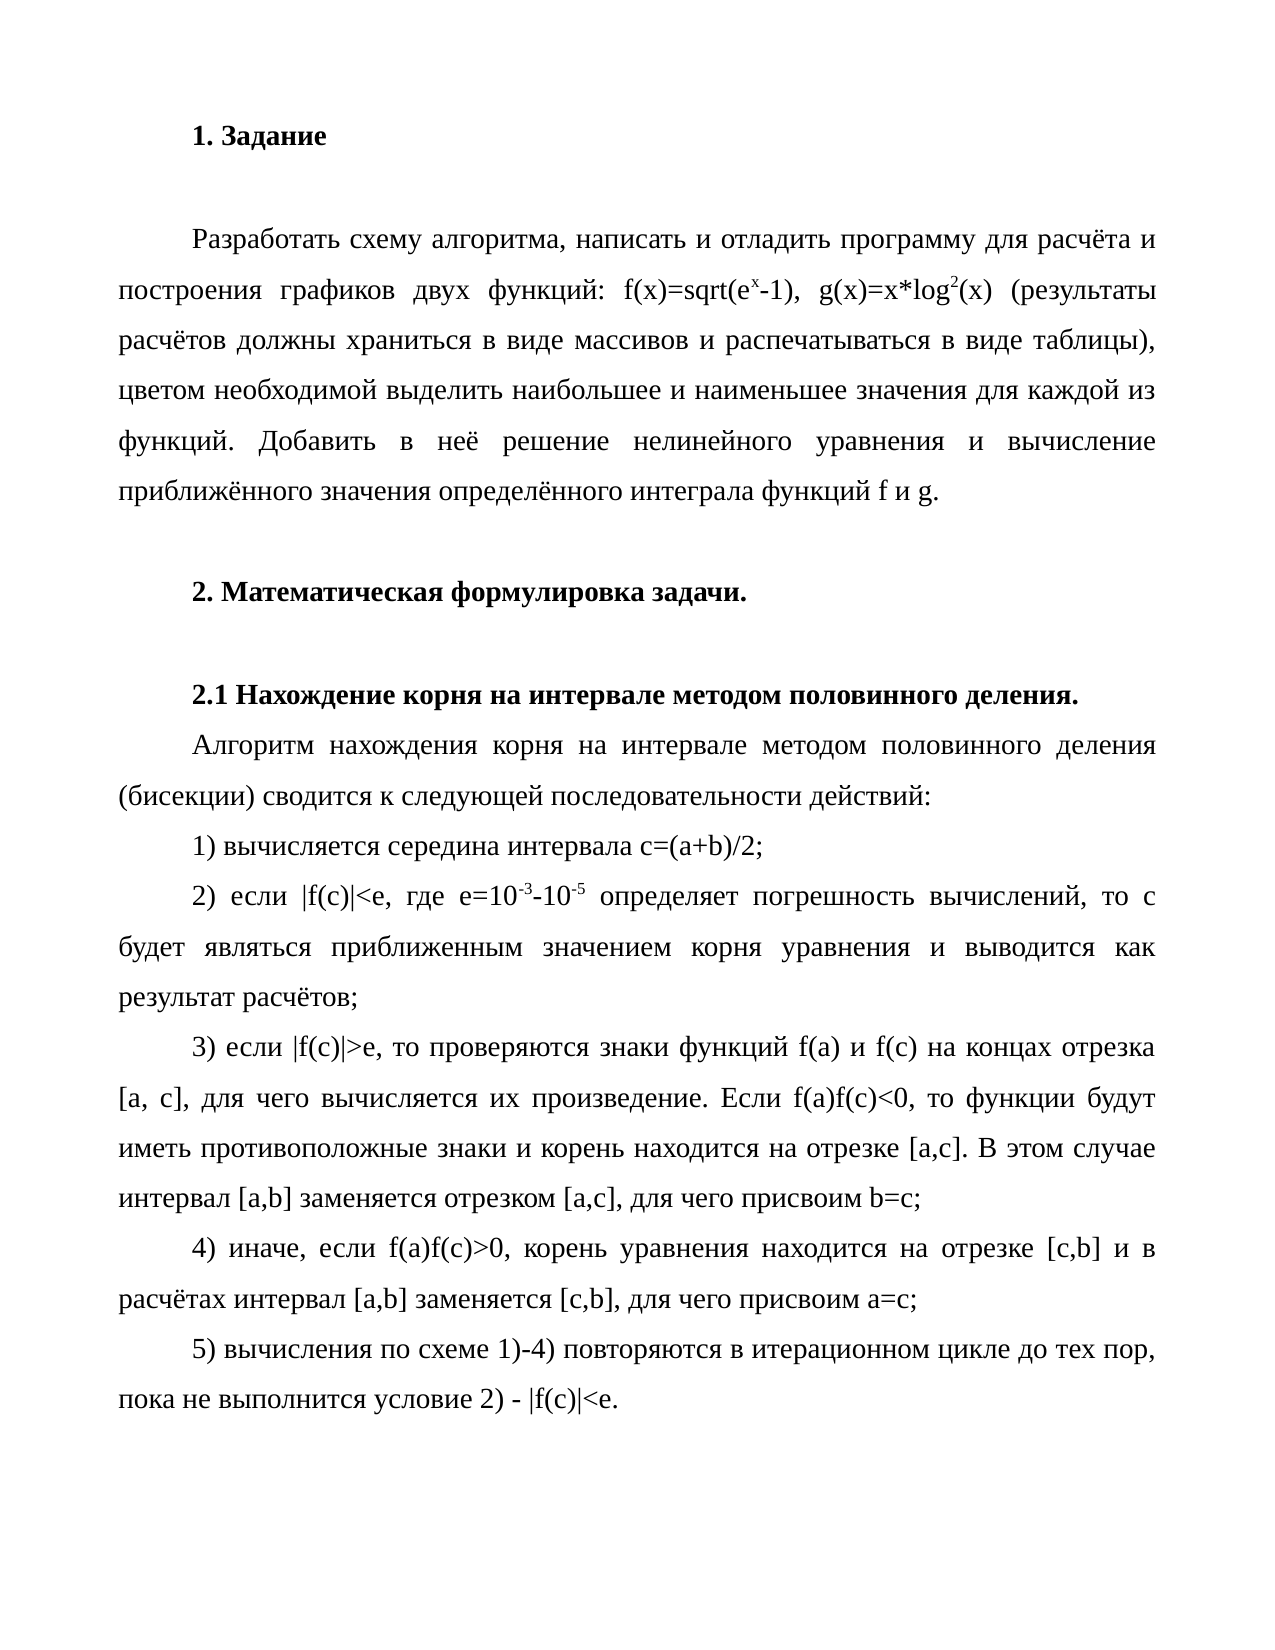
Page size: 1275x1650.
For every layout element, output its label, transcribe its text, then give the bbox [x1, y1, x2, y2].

text Разработать схему алгоритма, написать и отладить программу для расчёта и построения графиков двух функций: f(x)=sqrt(ex-1), g(x)=x*log2(x) (результаты расчётов должны храниться в виде массивов и распечатываться в виде таблицы), цветом необходимой выделить наибольшее и наименьшее значения для каждой из функций. Добавить в неё решение нелинейного уравнения и вычисление приближённого значения определённого интеграла функций f и g. [118, 222, 1157, 507]
text 3) если |f(c)|>e, то проверяются знаки функций f(a) и f(c) на концах отрезка [a, c], для чего вычисляется их произведение. Если f(a)f(c)<0, то функции будут иметь противоположные знаки и корень находится на отрезке [a,c]. В этом случае интервал [a,b] заменяется отрезком [a,c], для чего присвоим b=c; [118, 1029, 1157, 1214]
subtitle 1. Задание [118, 118, 1157, 152]
text 1) вычисляется середина интервала c=(a+b)/2; [118, 828, 1157, 862]
subtitle 2.1 Нахождение корня на интервале методом половинного деления. [118, 677, 1157, 711]
subtitle 2. Математическая формулировка задачи. [118, 574, 1157, 607]
text 2) если |f(c)|<e, где e=10-3-10-5 определяет погрешность вычислений, то c будет являться приближенным значением корня уравнения и выводится как результат расчётов; [118, 878, 1157, 1013]
text 4) иначе, если f(a)f(c)>0, корень уравнения находится на отрезке [c,b] и в расчётах интервал [a,b] заменяется [c,b], для чего присвоим a=c; [118, 1231, 1157, 1314]
text Алгоритм нахождения корня на интервале методом половинного деления (бисекции) сводится к следующей последовательности действий: [118, 727, 1157, 811]
text 5) вычисления по схеме 1)-4) повторяются в итерационном цикле до тех пор, пока не выполнится условие 2) - |f(c)|<e. [118, 1331, 1157, 1415]
